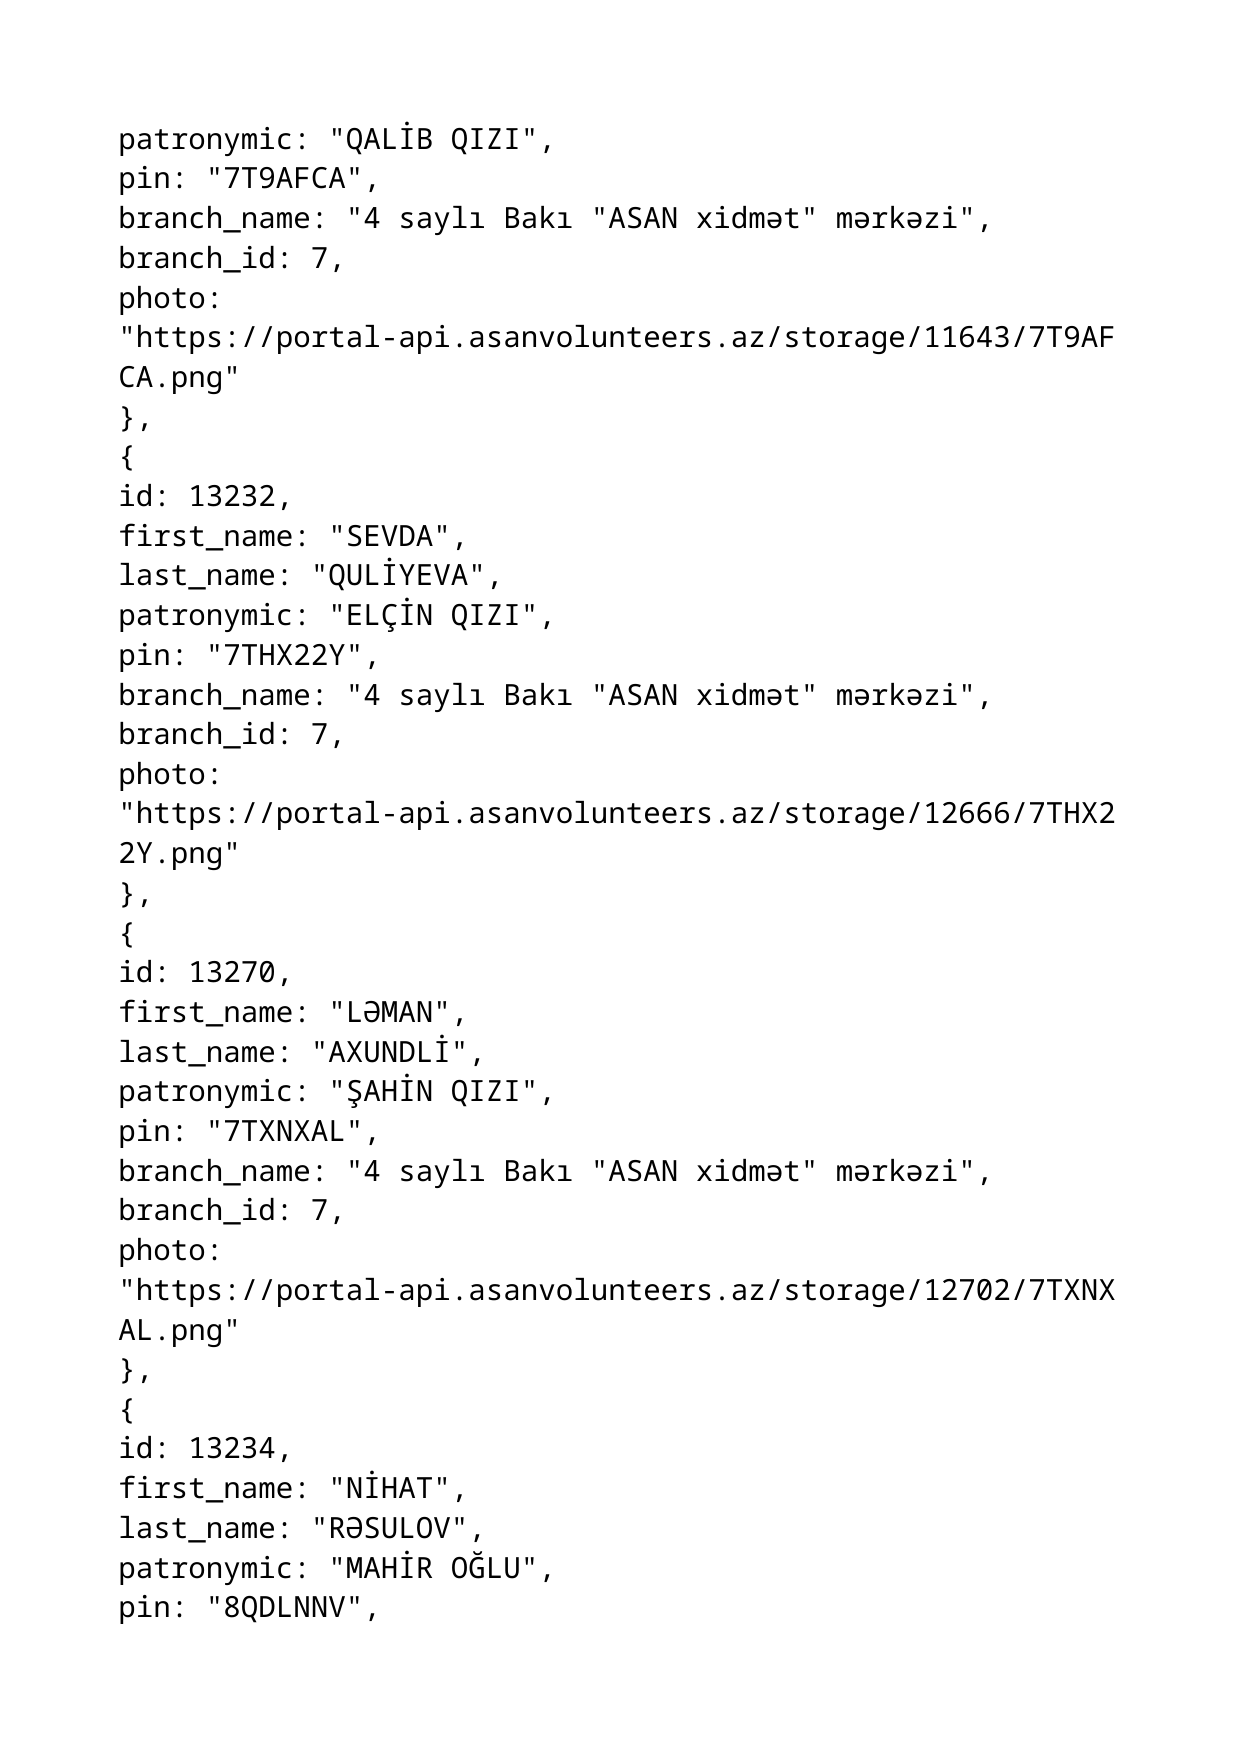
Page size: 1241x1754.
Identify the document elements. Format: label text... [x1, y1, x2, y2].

text last_name: "QULİYEVA", [118, 555, 1122, 594]
text first_name: "LƏMAN", [118, 991, 1122, 1031]
text patronymic: "QALİB QIZI", [118, 118, 1122, 158]
text }, [118, 1348, 1122, 1388]
text pin: "7T9AFCA", [118, 158, 1122, 197]
text branch_name: "4 saylı Bakı "ASAN xidmət" mərkəzi", [118, 1150, 1122, 1190]
text patronymic: "ELÇİN QIZI", [118, 594, 1122, 634]
text pin: "8QDLNNV", [118, 1587, 1122, 1626]
text id: 13270, [118, 952, 1122, 991]
text id: 13232, [118, 475, 1122, 515]
text branch_id: 7, [118, 1190, 1122, 1229]
text photo: "https://portal-api.asanvolunteers.az/storage/12666/7THX22Y.png" [118, 753, 1122, 872]
text branch_id: 7, [118, 713, 1122, 753]
text photo: "https://portal-api.asanvolunteers.az/storage/12702/7TXNXAL.png" [118, 1229, 1122, 1348]
text first_name: "NİHAT", [118, 1467, 1122, 1507]
text pin: "7TXNXAL", [118, 1110, 1122, 1150]
text photo: "https://portal-api.asanvolunteers.az/storage/11643/7T9AFCA.png" [118, 277, 1122, 396]
text }, [118, 396, 1122, 436]
text { [118, 1388, 1122, 1428]
text branch_id: 7, [118, 237, 1122, 277]
text pin: "7THX22Y", [118, 634, 1122, 674]
text branch_name: "4 saylı Bakı "ASAN xidmət" mərkəzi", [118, 674, 1122, 713]
text first_name: "SEVDA", [118, 515, 1122, 555]
text }, [118, 872, 1122, 912]
text { [118, 436, 1122, 475]
text patronymic: "MAHİR OĞLU", [118, 1547, 1122, 1587]
text { [118, 912, 1122, 952]
text id: 13234, [118, 1428, 1122, 1467]
text patronymic: "ŞAHİN QIZI", [118, 1071, 1122, 1110]
text last_name: "RƏSULOV", [118, 1507, 1122, 1547]
text last_name: "AXUNDLİ", [118, 1031, 1122, 1071]
text branch_name: "4 saylı Bakı "ASAN xidmət" mərkəzi", [118, 197, 1122, 237]
